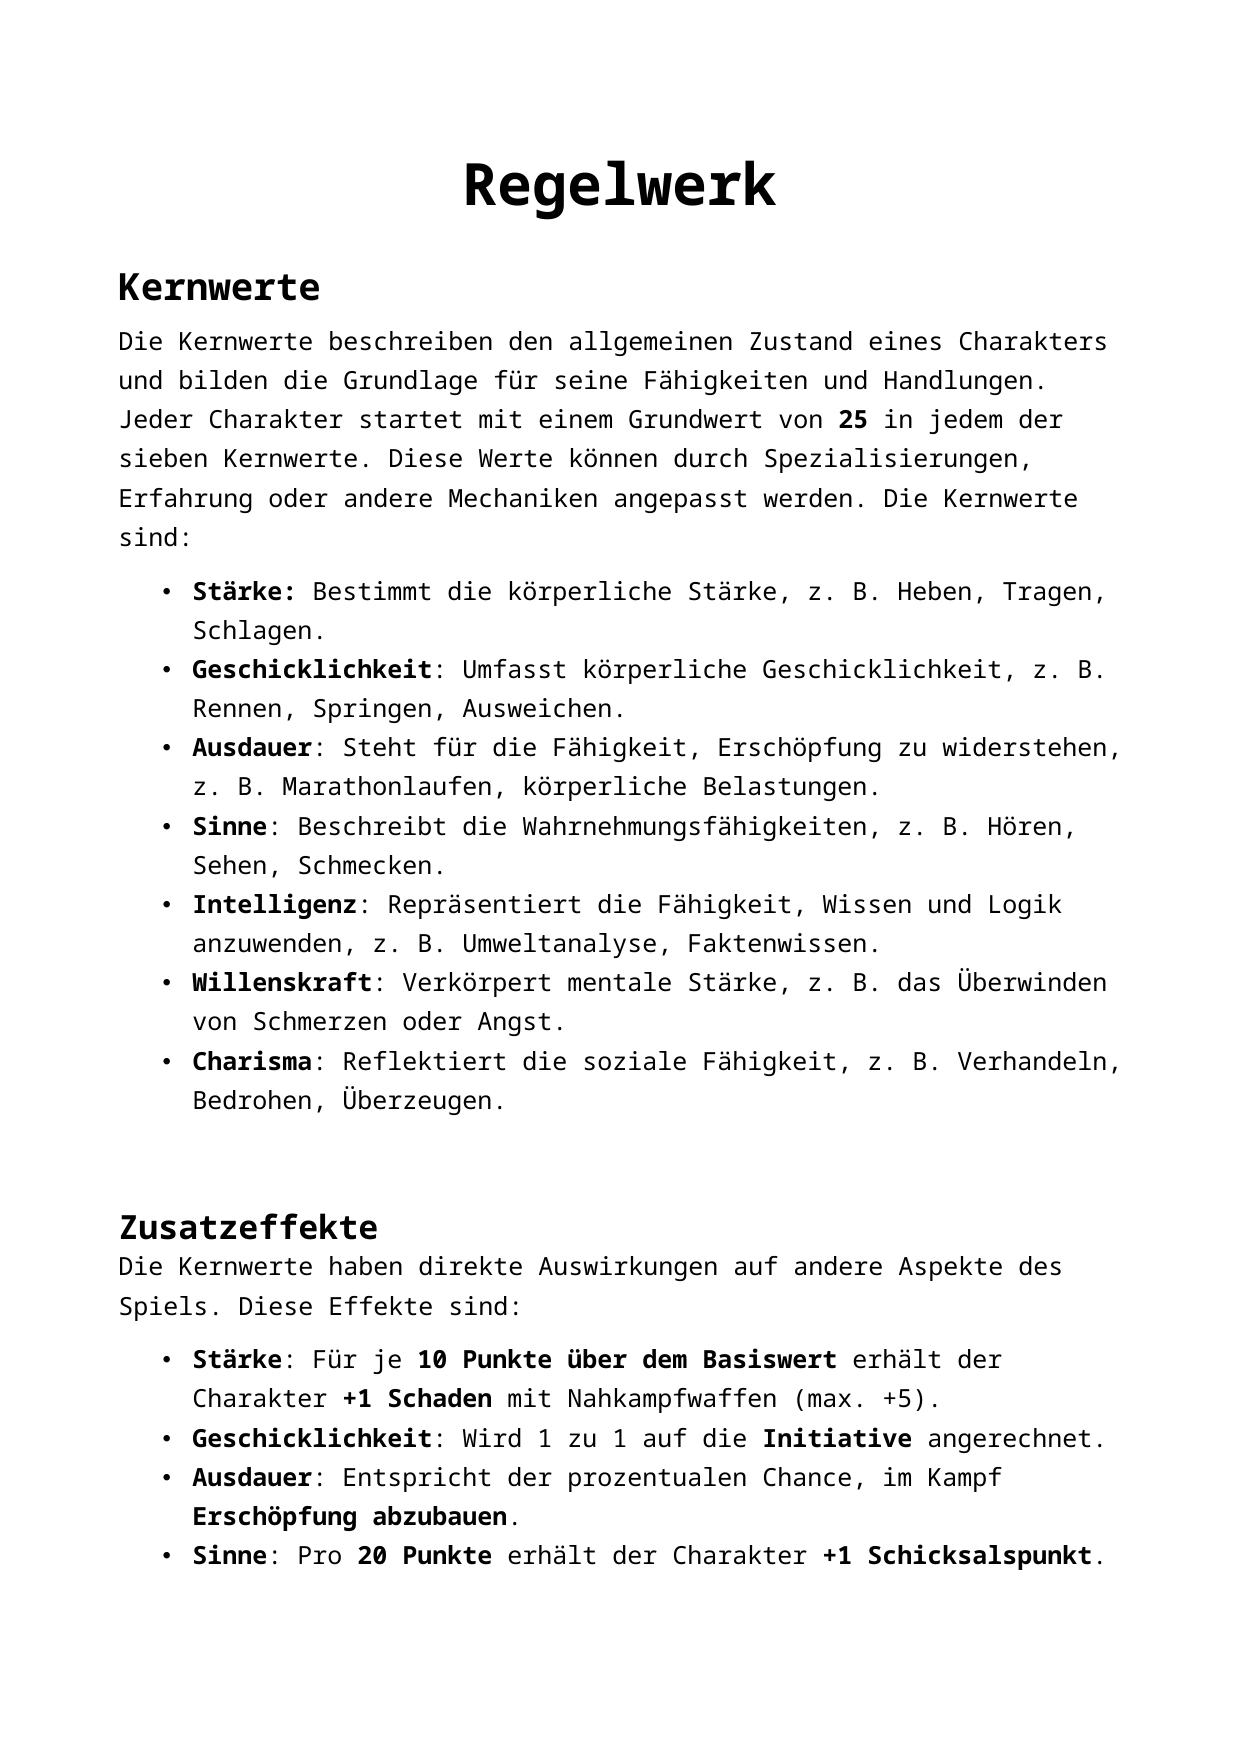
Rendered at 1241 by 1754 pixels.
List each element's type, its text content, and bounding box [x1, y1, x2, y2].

list Ausdauer: Entspricht der prozentualen Chance, im Kampf Erschöpfung abzubauen. [162, 1459, 1122, 1533]
text Die Kernwerte haben direkte Auswirkungen auf andere Aspekte des Spiels. Diese Effekte sind: [118, 1249, 1122, 1322]
list Willenskraft: Verkörpert mentale Stärke, z. B. das Überwinden von Schmerzen oder Angst. [162, 965, 1122, 1038]
title Regelwerk [118, 143, 1122, 223]
subtitle Kernwerte [118, 260, 1122, 311]
list Geschicklichkeit: Umfasst körperliche Geschicklichkeit, z. B. Rennen, Springen, Ausweichen. [162, 652, 1122, 725]
subtitle Zusatzeffekte [118, 1203, 1122, 1249]
list Geschicklichkeit: Wird 1 zu 1 auf die Initiative angerechnet. [162, 1420, 1122, 1454]
list Stärke: Bestimmt die körperliche Stärke, z. B. Heben, Tragen, Schlagen. [162, 573, 1122, 646]
text Die Kernwerte beschreiben den allgemeinen Zustand eines Charakters und bilden die Grundlage für seine Fähigkeiten und Handlungen. Jeder Charakter startet mit einem Grundwert von 25 in jedem der sieben Kernwerte. Diese Werte können durch Spezialisierungen, Erfahrung oder andere Mechaniken angepasst werden. Die Kernwerte sind: [118, 324, 1122, 553]
list Sinne: Beschreibt die Wahrnehmungsfähigkeiten, z. B. Hören, Sehen, Schmecken. [162, 808, 1122, 881]
list Charisma: Reflektiert die soziale Fähigkeit, z. B. Verhandeln, Bedrohen, Überzeugen. [162, 1043, 1122, 1116]
list Sinne: Pro 20 Punkte erhält der Charakter +1 Schicksalspunkt. [162, 1538, 1122, 1572]
list Intelligenz: Repräsentiert die Fähigkeit, Wissen und Logik anzuwenden, z. B. Umweltanalyse, Faktenwissen. [162, 887, 1122, 960]
list Ausdauer: Steht für die Fähigkeit, Erschöpfung zu widerstehen, z. B. Marathonlaufen, körperliche Belastungen. [162, 730, 1122, 803]
list Stärke: Für je 10 Punkte über dem Basiswert erhält der Charakter +1 Schaden mit Nahkampfwaffen (max. +5). [162, 1342, 1122, 1415]
